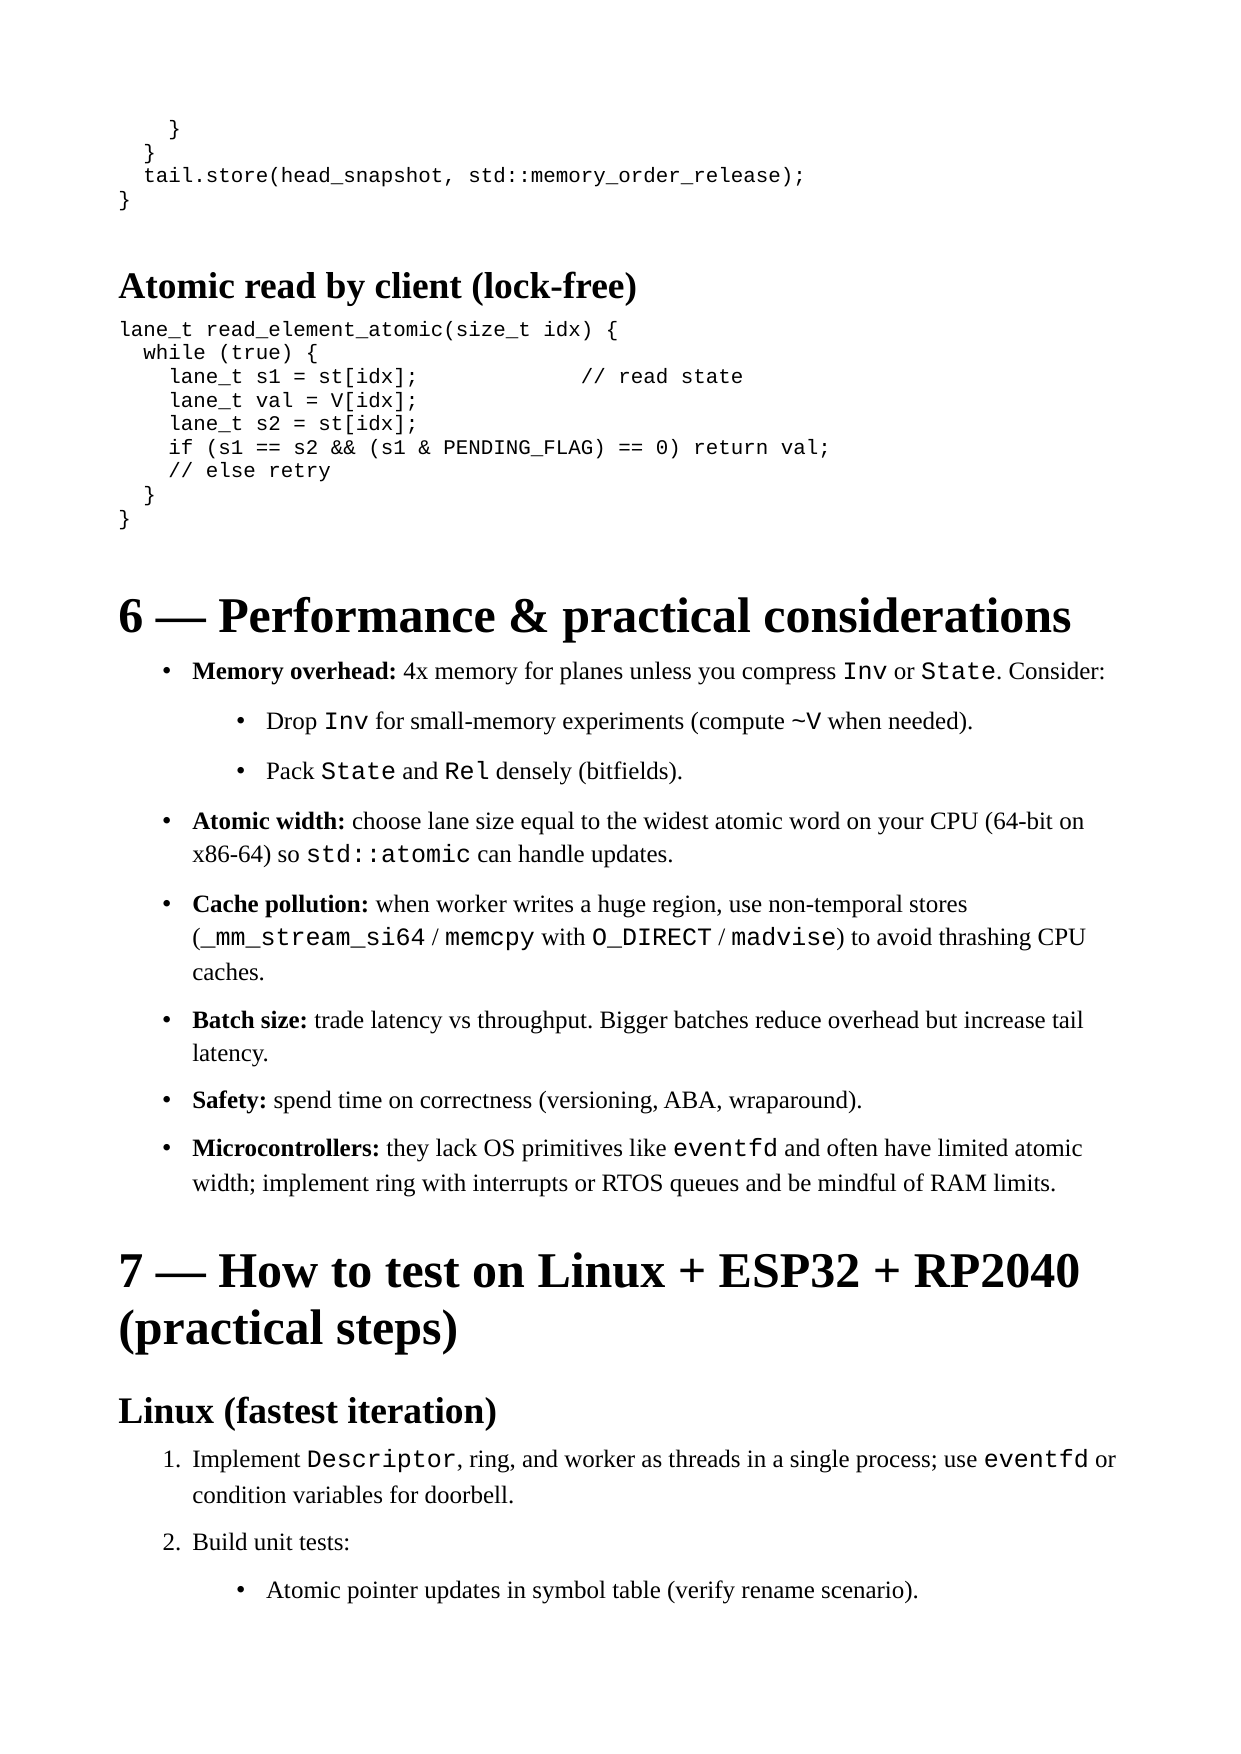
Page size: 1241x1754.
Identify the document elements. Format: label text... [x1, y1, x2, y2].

text lane_t val = V[idx]; [118, 389, 1122, 413]
list Atomic width: choose lane size equal to the widest atomic word on your CPU (64-bit on x86-64) so std::atomic can handle updates. [162, 806, 1122, 870]
text while (true) { [118, 342, 1122, 366]
text lane_t s2 = st[idx]; [118, 413, 1122, 437]
text } [118, 142, 1122, 165]
text } [118, 189, 1122, 213]
subtitle Linux (fastest iteration) [118, 1389, 1122, 1432]
text // else retry [118, 461, 1122, 484]
list Microcontrollers: they lack OS primitives like eventfd and often have limited atomic width; implement ring with interrupts or RTOS queues and be mindful of RAM limits. [162, 1133, 1122, 1197]
text tail.store(head_snapshot, std::memory_order_release); [118, 165, 1122, 189]
list Batch size: trade latency vs throughput. Bigger batches reduce overhead but increase tail latency. [162, 1005, 1122, 1066]
list Drop Inv for small-memory experiments (compute ~V when needed). [236, 706, 1122, 737]
subtitle 6 — Performance & practical considerations [118, 586, 1122, 643]
subtitle Atomic read by client (lock-free) [118, 263, 1122, 306]
list Build unit tests: [162, 1527, 1122, 1556]
text } [118, 118, 1122, 142]
subtitle 7 — How to test on Linux + ESP32 + RP2040 (practical steps) [118, 1241, 1122, 1356]
list Implement Descriptor, ring, and worker as threads in a single process; use eventfd or condition variables for doorbell. [162, 1444, 1122, 1508]
list Memory overhead: 4x memory for planes unless you compress Inv or State. Consider: [162, 656, 1122, 687]
text lane_t s1 = st[idx]; // read state [118, 366, 1122, 389]
text lane_t read_element_atomic(size_t idx) { [118, 319, 1122, 342]
list Cache pollution: when worker writes a huge region, use non-temporal stores (_mm_stream_si64 / memcpy with O_DIRECT / madvise) to avoid thrashing CPU caches. [162, 889, 1122, 986]
list Safety: spend time on correctness (versioning, ABA, wraparound). [162, 1085, 1122, 1114]
text if (s1 == s2 && (s1 & PENDING_FLAG) == 0) return val; [118, 437, 1122, 461]
list Pack State and Rel densely (bitfields). [236, 756, 1122, 787]
list Atomic pointer updates in symbol table (verify rename scenario). [236, 1575, 1122, 1604]
text } [118, 484, 1122, 508]
text } [118, 508, 1122, 531]
